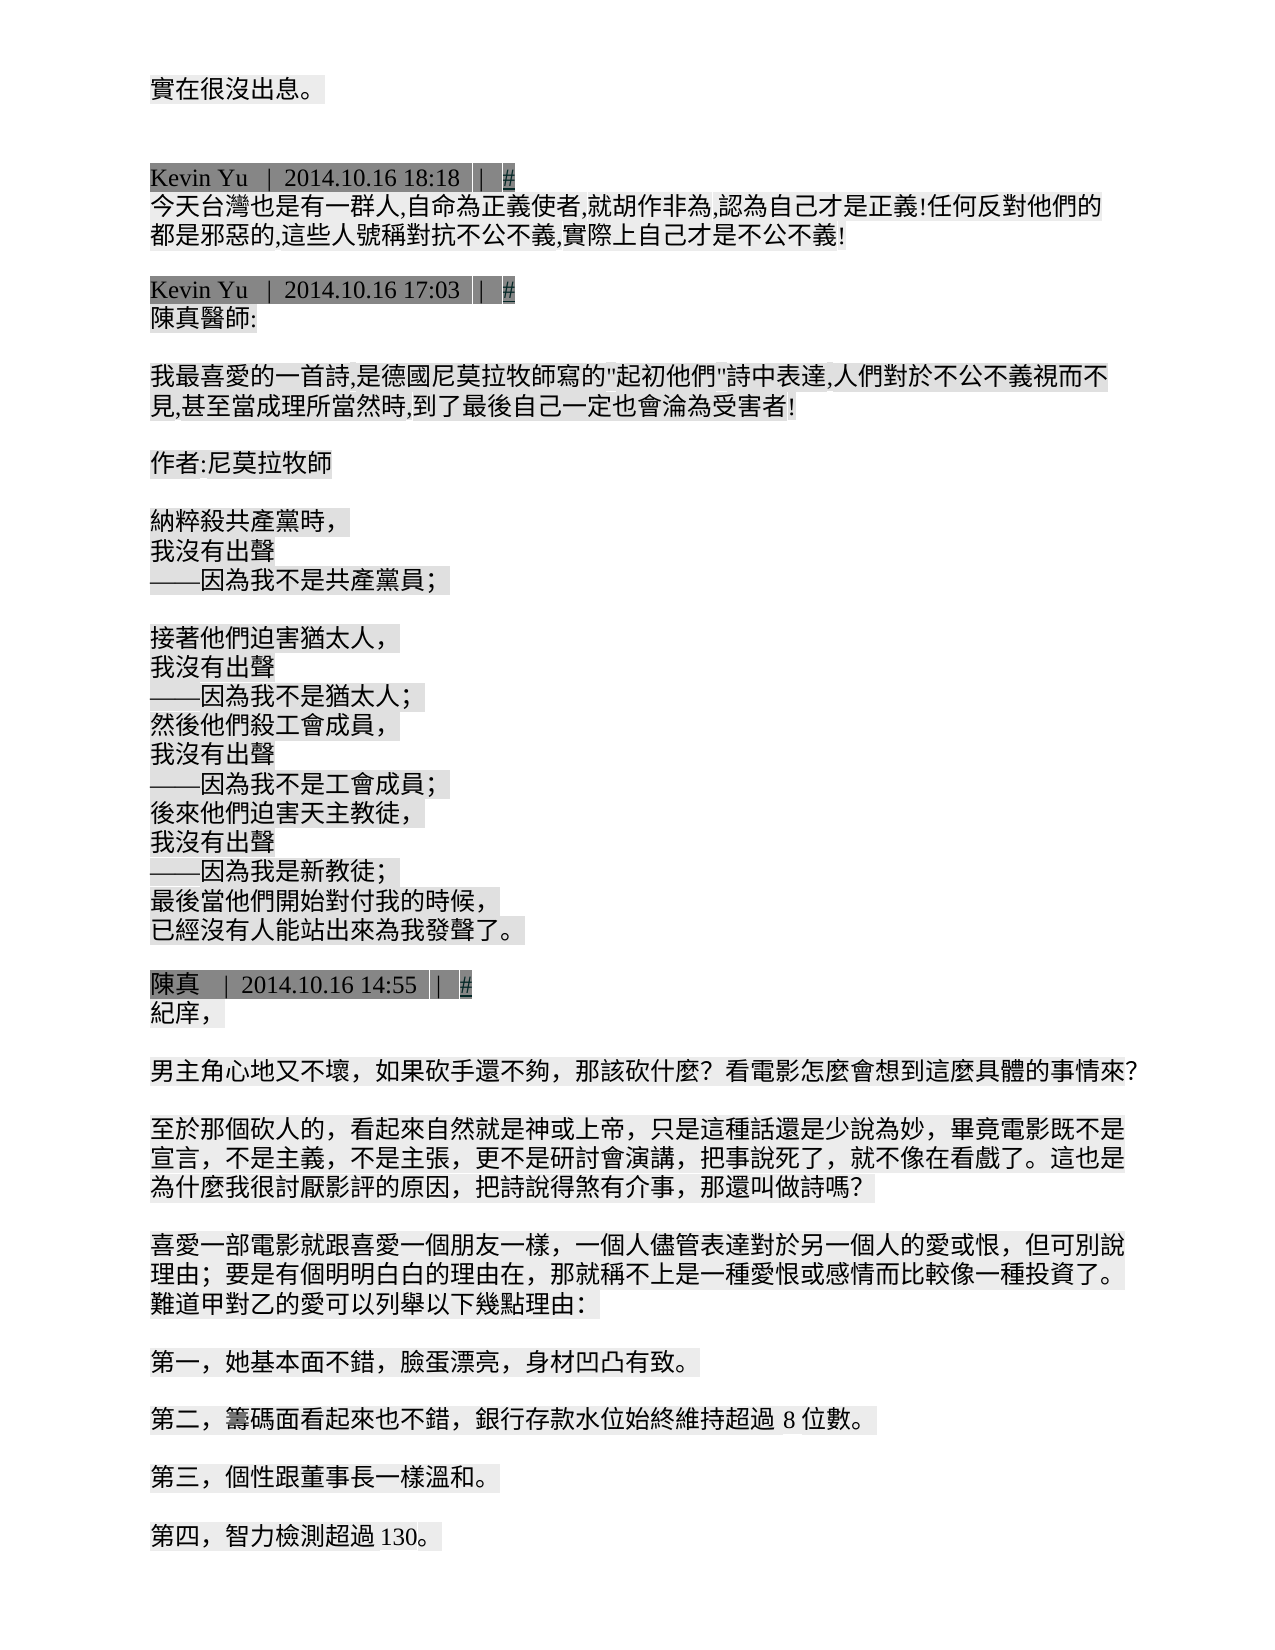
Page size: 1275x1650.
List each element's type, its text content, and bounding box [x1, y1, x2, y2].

text 今天台灣也是有一群人,自命為正義使者,就胡作非為,認為自己才是正義!任何反對他們的都是邪惡的,這些人號稱對抗不公不義,實際上自己才是不公不義! [150, 192, 1125, 251]
text Kevin Yu | 2014.10.16 17:03 | # [150, 276, 1125, 304]
text 陳真醫師: 我最喜愛的一首詩,是德國尼莫拉牧師寫的"起初他們"詩中表達,人們對於不公不義視而不見,甚至當成理所當然時,到了最後自己一定也會淪為受害者! 作者:尼莫拉牧師 納粹殺共產黨時， 我沒有出聲 ——因為我不是共產黨員； 接著他們迫害猶太人， 我沒有出聲 ——因為我不是猶太人； 然後他們殺工會成員， 我沒有出聲 ——因為我不是工會成員； 後來他們迫害天主教徒， 我沒有出聲 ——因為我是新教徒； 最後當他們開始對付我的時候， 已經沒有人能站出來為我發聲了。 [150, 304, 1125, 945]
text 陳真 | 2014.10.16 14:55 | # [150, 970, 1125, 999]
text 實在很沒出息。 [150, 75, 1125, 104]
text Kevin Yu | 2014.10.16 18:18 | # [150, 163, 1125, 192]
text 紀庠， 男主角心地又不壞，如果砍手還不夠，那該砍什麼？看電影怎麼會想到這麼具體的事情來？ 至於那個砍人的，看起來自然就是神或上帝，只是這種話還是少說為妙，畢竟電影既不是宣言，不是主義，不是主張，更不是研討會演講，把事說死了，就不像在看戲了。這也是為什麼我很討厭影評的原因，把詩說得煞有介事，那還叫做詩嗎？ 喜愛一部電影就跟喜愛一個朋友一樣，一個人儘管表達對於另一個人的愛或恨，但可別說理由；要是有個明明白白的理由在，那就稱不上是一種愛恨或感情而比較像一種投資了。難道甲對乙的愛可以列舉以下幾點理由： 第一，她基本面不錯，臉蛋漂亮，身材凹凸有致。 第二，籌碼面看起來也不錯，銀行存款水位始終維持超過 8 位數。 第三，個性跟董事長一樣溫和。 第四，智力檢測超過130。 如果愛可以列舉理由，那就絕不是一種愛了，因為不管你列舉何種標準，滿足標準者肯定成千上萬人。而且，臉蛋今兒個看還行，過兩天看就沒什麼了，再過個幾年，往往就憔悴不堪，這時候，愛難道就減少了？或根本就消失了？如果是這樣，那還叫做愛嗎？ 很多東西只能以詩看待，無法評論，更無法做結論。電影自然也是一種詩。 我常舉Kusturica在1996年以 "地下社會" 第二次得到坎城大獎，記者問他，你這部片是要傳達什麼訊息？Kusturica說，如果我有訊息要傳達，我應該是寫封信去郵局寄，哪需要拍電影？ 我有篇文章好像叫做 "我得罪一群詩人"，文章提到我曾得罪一群我怎麼看都不覺得像在寫詩的 "詩人"，結果，他們竟然寫詩罵我。我一看就知道那是在罵我，例如什麼毒草毒汁漫流污染人心之類的，寫得文謅謅，但這不叫詩，訊息如此清楚的東西，詩意何在？我若要罵人，通常三個字以內就罵完了，根本不需要寫詩。 同樣地，一個藝術家或思想家，如果不是因為他有些難以言喻的思維或情感無法以一般文字說出，那他何必創作藝術或從事什麼哲學？如果他只是有些意見或訊息想說，那就直接公布答案不就好了？何必大費周章從事什麼藝術或思想活動？ 我在第一次看 The Sun 之前，完全沒聽過蘇古諾夫這個導演。但有一天，我去看另一部電影，剛好開演之前有The Sun 的預告，我看到其中一幕大約兩秒鐘，是幾輛車在夜裏行走，昏黃的車燈。當我看到這一幕，心中前所未有的震撼，我相信這是天才中的天才，才有可能拍出的畫面。 幾天後，當The Sun 上映時，我就趕緊跑去看，看完之後，我就決定把高達和Kusturica的名次往下調，把第一名的寶座讓給蘇古諾夫。 但你如果要問我，只不過是幾輛車在夜晚的路上開著，這樣一幕要傳達什麼？這當然沒法回答。不是因為答案很難，而是因為藝術並不是一種有答案的東西。 藝術也無法轉述，只能親身感受。就跟一首歌很好聽或一朵花很美，一陣微風很動人，這些都沒有理由，也沒有任何足以言喻的訊息藏在裏頭，企圖揭露一個不存在的東西，那是半票觀眾的特徵。 唯神能恕這電影，我看很多遍，多到連每個鏡頭都會背了。我特別喜愛其中幾幕例如 "神" 拿把長刀在路邊走邊練刀，這電影在我看來，是天才之作，就跟海上花或 The Sun 或阿巴斯的 "像戀人一樣，都是極頂尖的作品。 維根斯坦說，最好的藝術(或哲學)就是什麼也不說，而這幾部電影的確什麼也沒說出來，但卻彷彿說了一切。換句話說，says everything by saying nothing. [150, 999, 1125, 1551]
